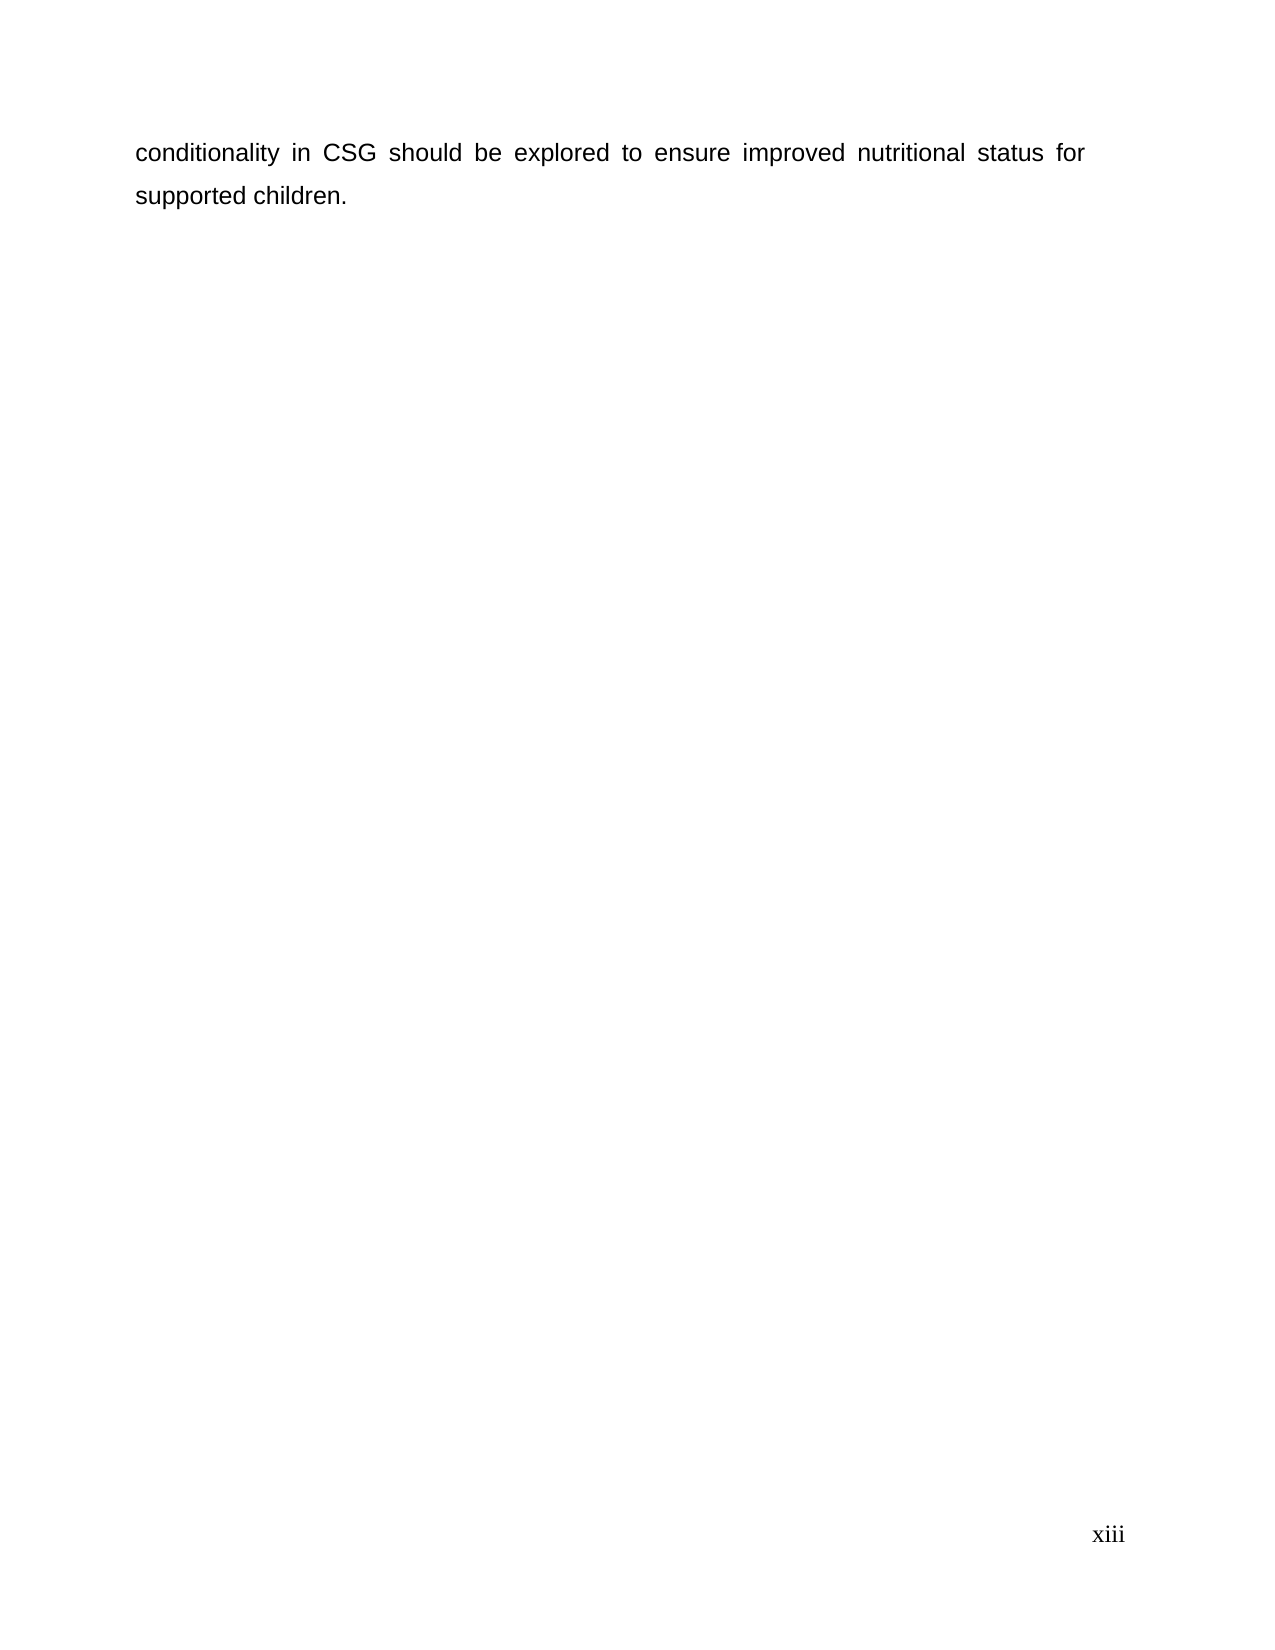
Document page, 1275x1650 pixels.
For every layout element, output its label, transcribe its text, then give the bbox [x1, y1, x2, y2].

text conditionality in CSG should be explored to ensure improved nutritional status for supported children. [135, 138, 1087, 210]
